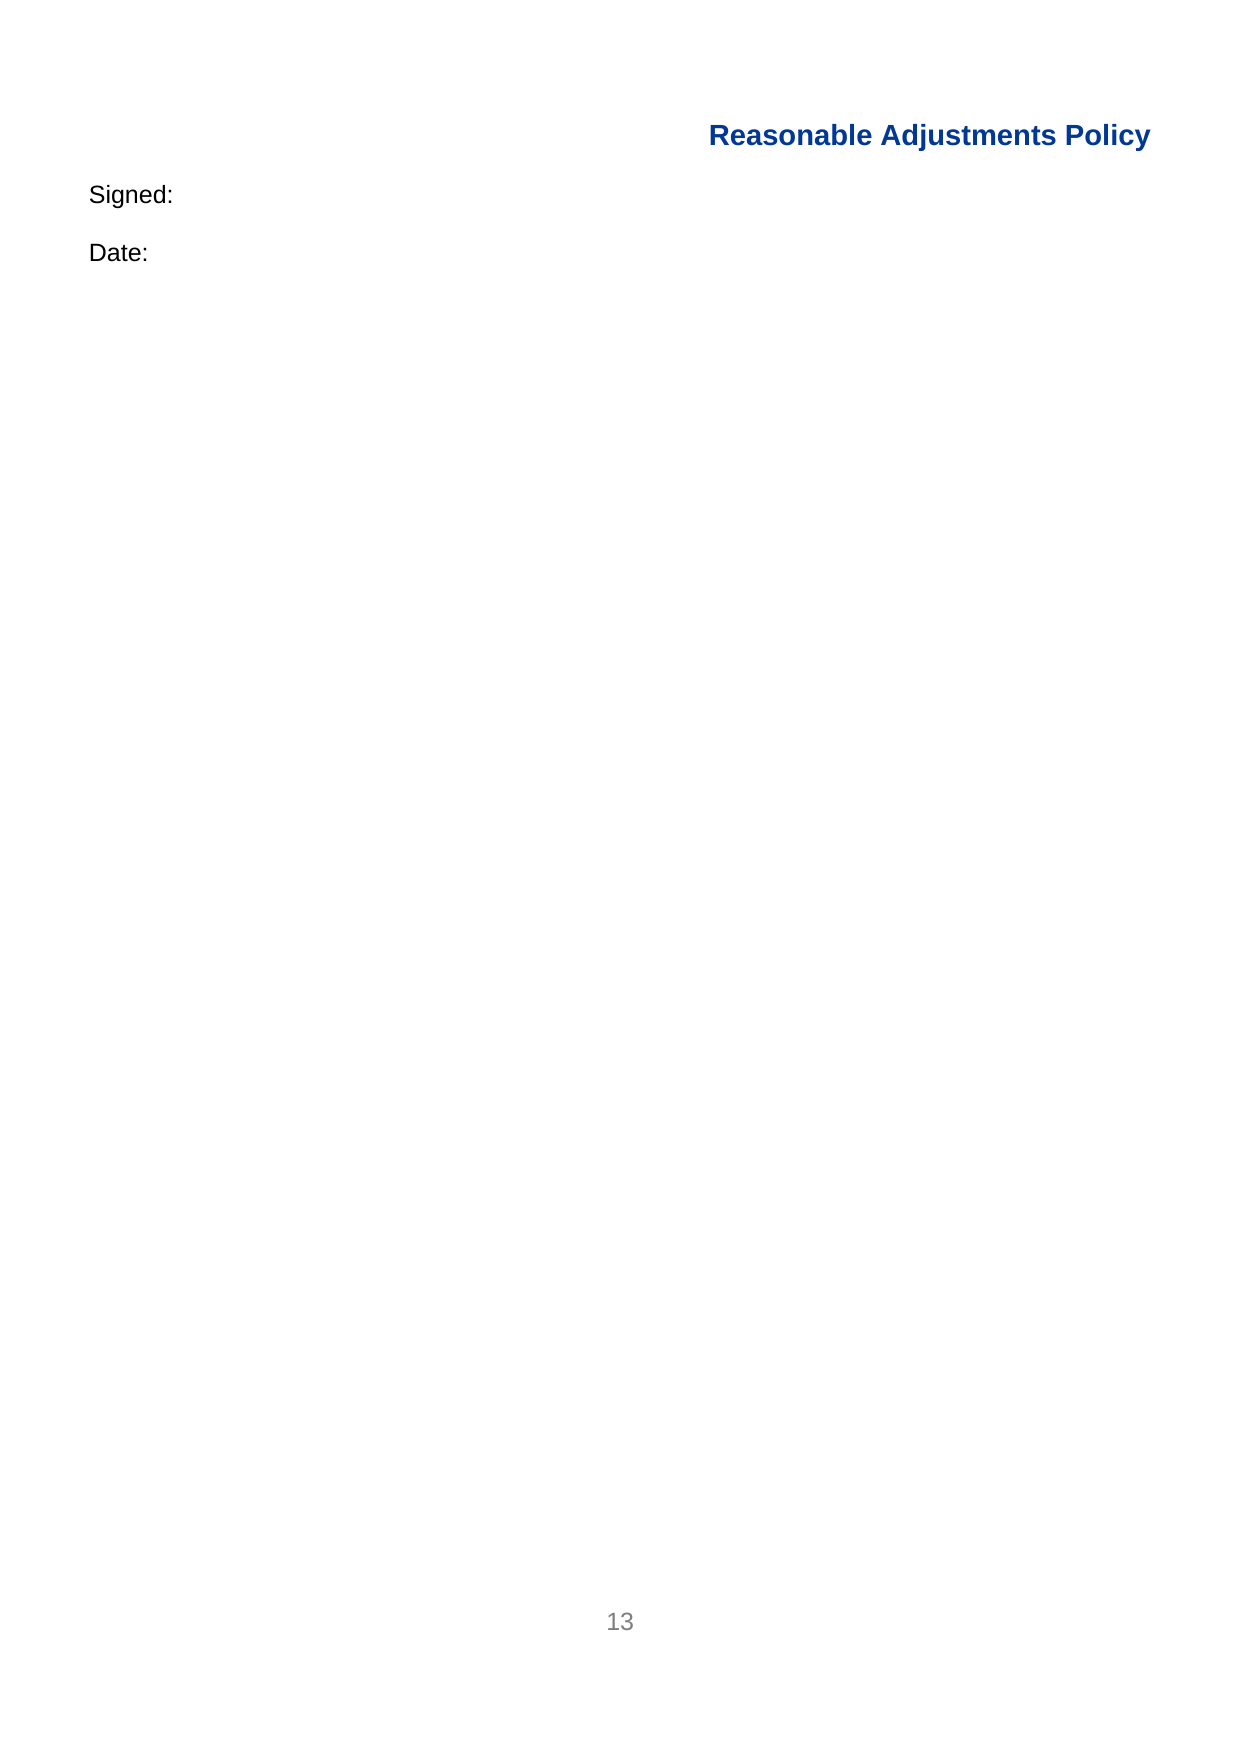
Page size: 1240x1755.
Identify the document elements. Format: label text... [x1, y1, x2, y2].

text Signed: [89, 180, 1151, 209]
text Date: [89, 238, 1151, 267]
